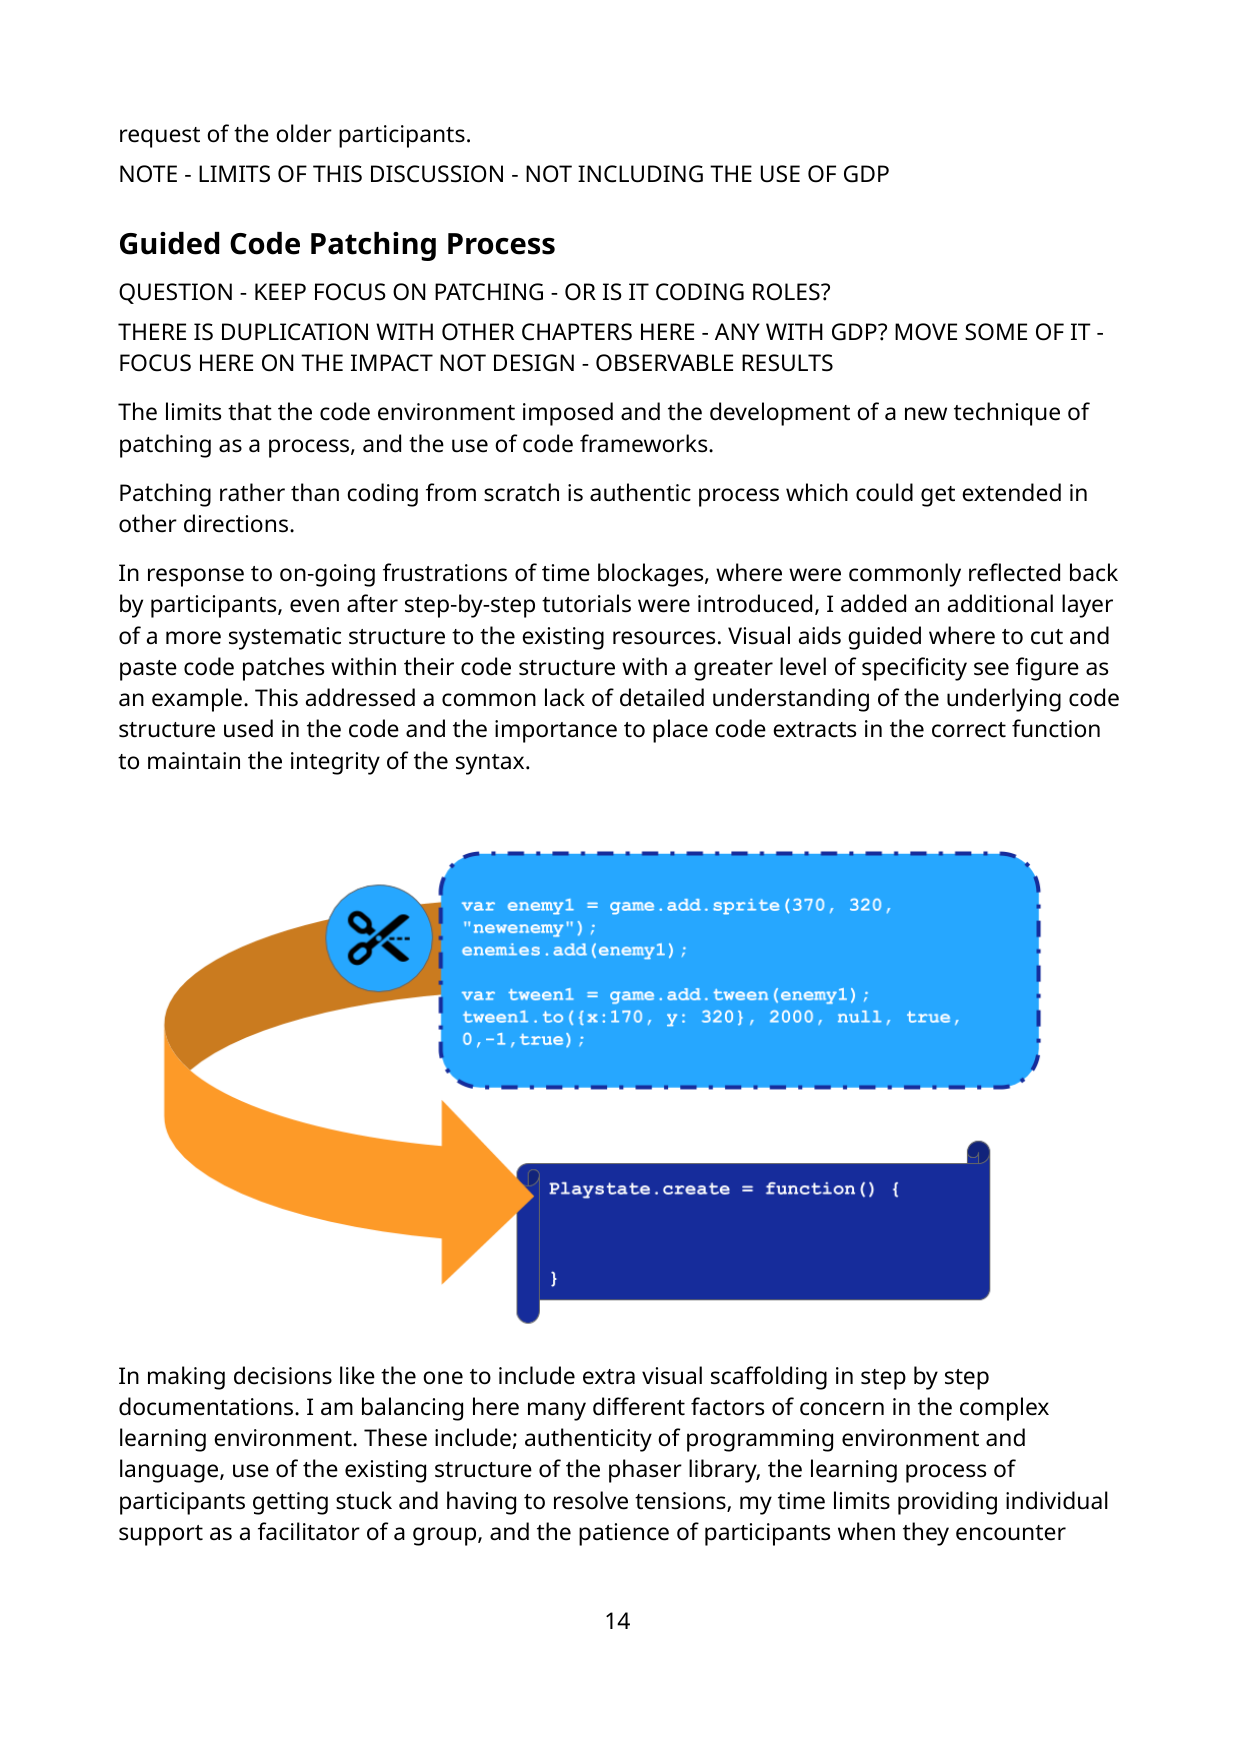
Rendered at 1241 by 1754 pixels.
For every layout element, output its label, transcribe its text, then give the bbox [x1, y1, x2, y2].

text In response to on-going frustrations of time blockages, where were commonly reflected back by participants, even after step-by-step tutorials were introduced, I added an additional layer of a more systematic structure to the existing resources. Visual aids guided where to cut and paste code patches within their code structure with a greater level of specificity see figure as an example. This addressed a common lack of detailed understanding of the underlying code structure used in the code and the importance to place code extracts in the correct function to maintain the integrity of the syntax. [118, 557, 1122, 776]
picture [118, 793, 1094, 1342]
text THERE IS DUPLICATION WITH OTHER CHAPTERS HERE - ANY WITH GDP? MOVE SOME OF IT - FOCUS HERE ON THE IMPACT NOT DESIGN - OBSERVABLE RESULTS [118, 316, 1122, 378]
text QUESTION - KEEP FOCUS ON PATCHING - OR IS IT CODING ROLES? [118, 276, 1122, 307]
text request of the older participants. [118, 118, 1122, 149]
text The limits that the code environment imposed and the development of a new technique of patching as a process, and the use of code frameworks. [118, 396, 1122, 459]
text Patching rather than coding from scratch is authentic process which could get extended in other directions. [118, 477, 1122, 539]
text NOTE - LIMITS OF THIS DISCUSSION - NOT INCLUDING THE USE OF GDP [118, 158, 1122, 189]
text In making decisions like the one to include extra visual scaffolding in step by step documentations. I am balancing here many different factors of concern in the complex learning environment. These include; authenticity of programming environment and language, use of the existing structure of the phaser library, the learning process of participants getting stuck and having to resolve tensions, my time limits providing individual support as a facilitator of a group, and the patience of participants when they encounter [118, 1360, 1122, 1547]
subtitle Guided Code Patching Process [118, 223, 1122, 263]
